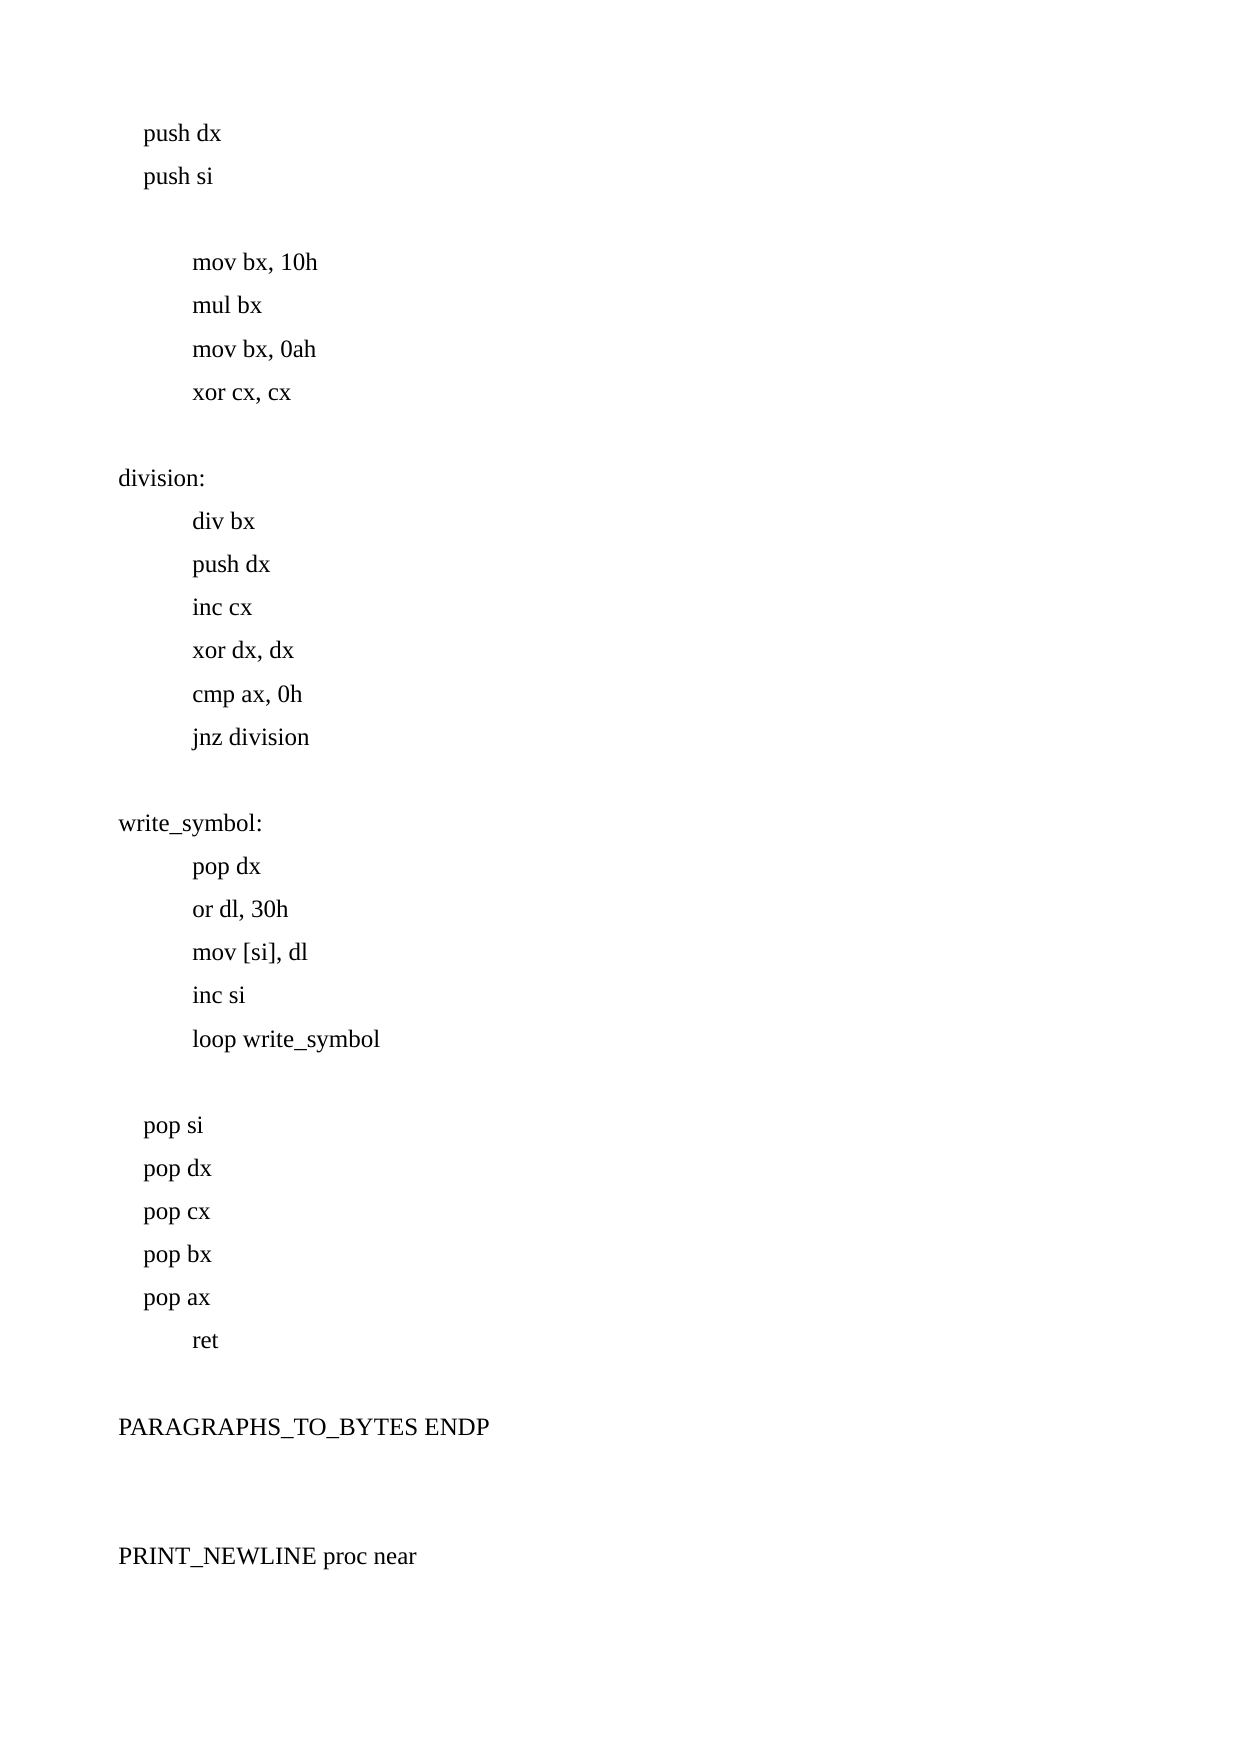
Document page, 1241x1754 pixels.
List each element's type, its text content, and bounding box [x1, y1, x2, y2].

text push dx [118, 549, 1122, 578]
text pop bx [118, 1239, 1122, 1268]
text mov [si], dl [118, 937, 1122, 966]
text pop ax [118, 1282, 1122, 1311]
text division: [118, 463, 1122, 492]
text push dx [118, 118, 1122, 147]
text pop dx [118, 851, 1122, 880]
text PRINT_NEWLINE proc near [118, 1541, 1122, 1570]
text or dl, 30h [118, 894, 1122, 923]
text mul bx [118, 291, 1122, 319]
text inc cx [118, 592, 1122, 621]
text pop cx [118, 1196, 1122, 1225]
text push si [118, 161, 1122, 190]
text xor cx, cx [118, 377, 1122, 406]
text write_symbol: [118, 808, 1122, 837]
text pop si [118, 1110, 1122, 1139]
text mov bx, 0ah [118, 334, 1122, 362]
text cmp ax, 0h [118, 679, 1122, 707]
text inc si [118, 981, 1122, 1009]
text PARAGRAPHS_TO_BYTES ENDP [118, 1412, 1122, 1441]
text mov bx, 10h [118, 247, 1122, 276]
text xor dx, dx [118, 636, 1122, 664]
text pop dx [118, 1153, 1122, 1182]
text loop write_symbol [118, 1024, 1122, 1052]
text jnz division [118, 722, 1122, 751]
text div bx [118, 506, 1122, 535]
text ret [118, 1326, 1122, 1354]
